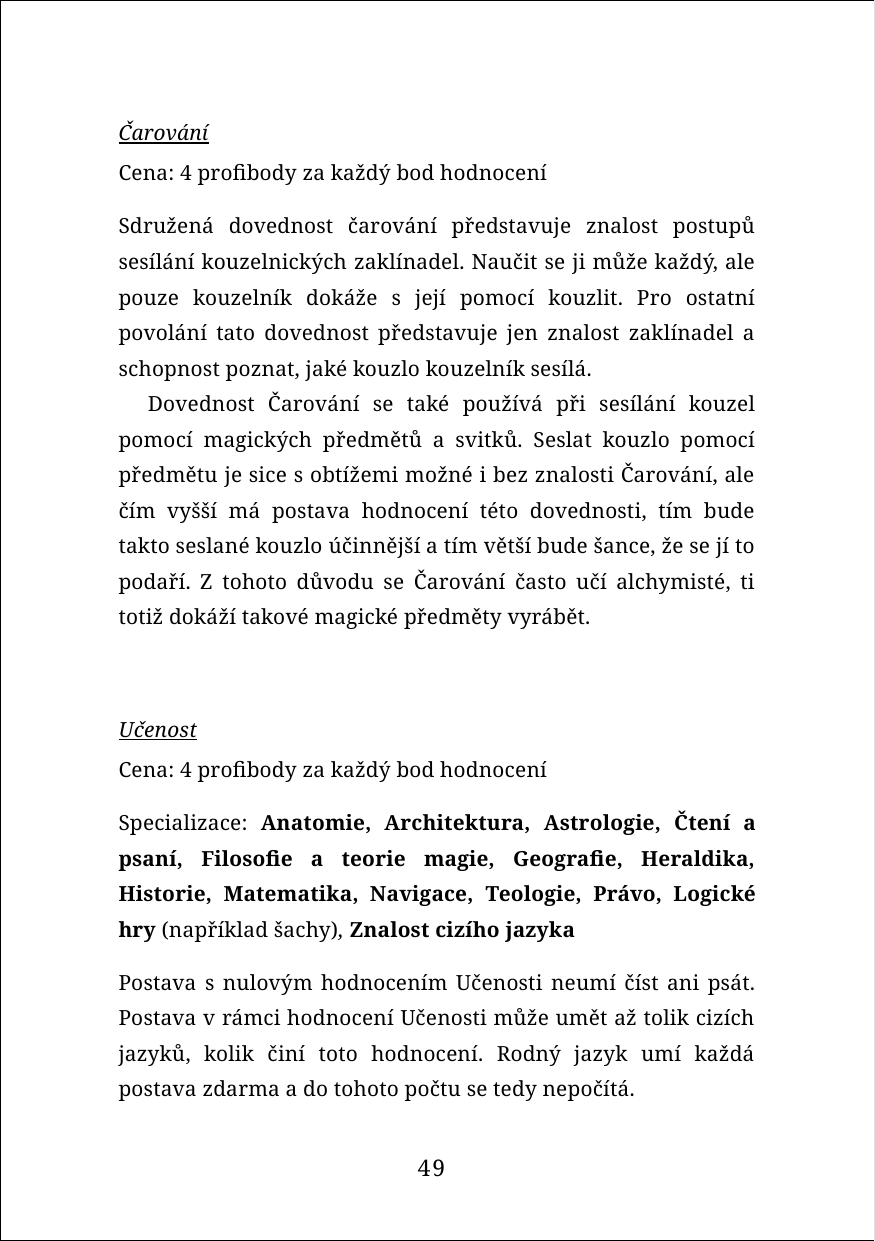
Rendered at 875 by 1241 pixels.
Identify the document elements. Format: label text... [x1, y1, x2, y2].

text Sdružená dovednost čarování představuje znalost postupů sesílání kouzelnických zaklínadel. Naučit se ji může každý, ale pouze kouzelník dokáže s její pomocí kouzlit. Pro ostatní povolání tato dovednost představuje jen znalost zaklínadel a schopnost poznat, jaké kouzlo kouzelník sesílá. Dovednost Čarování se také používá při sesílání kouzel pomocí magických předmětů a svitků. Seslat kouzlo pomocí předmětu je sice s obtížemi možné i bez znalosti Čarování, ale čím vyšší má postava hodnocení této dovednosti, tím bude takto seslané kouzlo účinnější a tím větší bude šance, že se jí to podaří. Z tohoto důvodu se Čarování často učí alchymisté, ti totiž dokáží takové magické předměty vyrábět. [118, 212, 756, 631]
subtitle Čarování [118, 118, 756, 147]
text Cena: 4 profibody za každý bod hodnocení [118, 158, 756, 187]
text Specializace: Anatomie, Architektura, Astrologie, Čtení a psaní, Filosofie a teorie magie, Geografie, Heraldika, Historie, Matematika, Navigace, Teologie, Právo, Logické hry (například šachy), Znalost cizího jazyka [118, 808, 756, 943]
subtitle Učenost [118, 715, 756, 743]
text Cena: 4 profibody za každý bod hodnocení [118, 755, 756, 783]
text Postava s nulovým hodnocením Učenosti neumí číst ani psát. Postava v rámci hodnocení Učenosti může umět až tolik cizích jazyků, kolik činí toto hodnocení. Rodný jazyk umí každá postava zdarma a do tohoto počtu se tedy nepočítá. [118, 968, 756, 1103]
